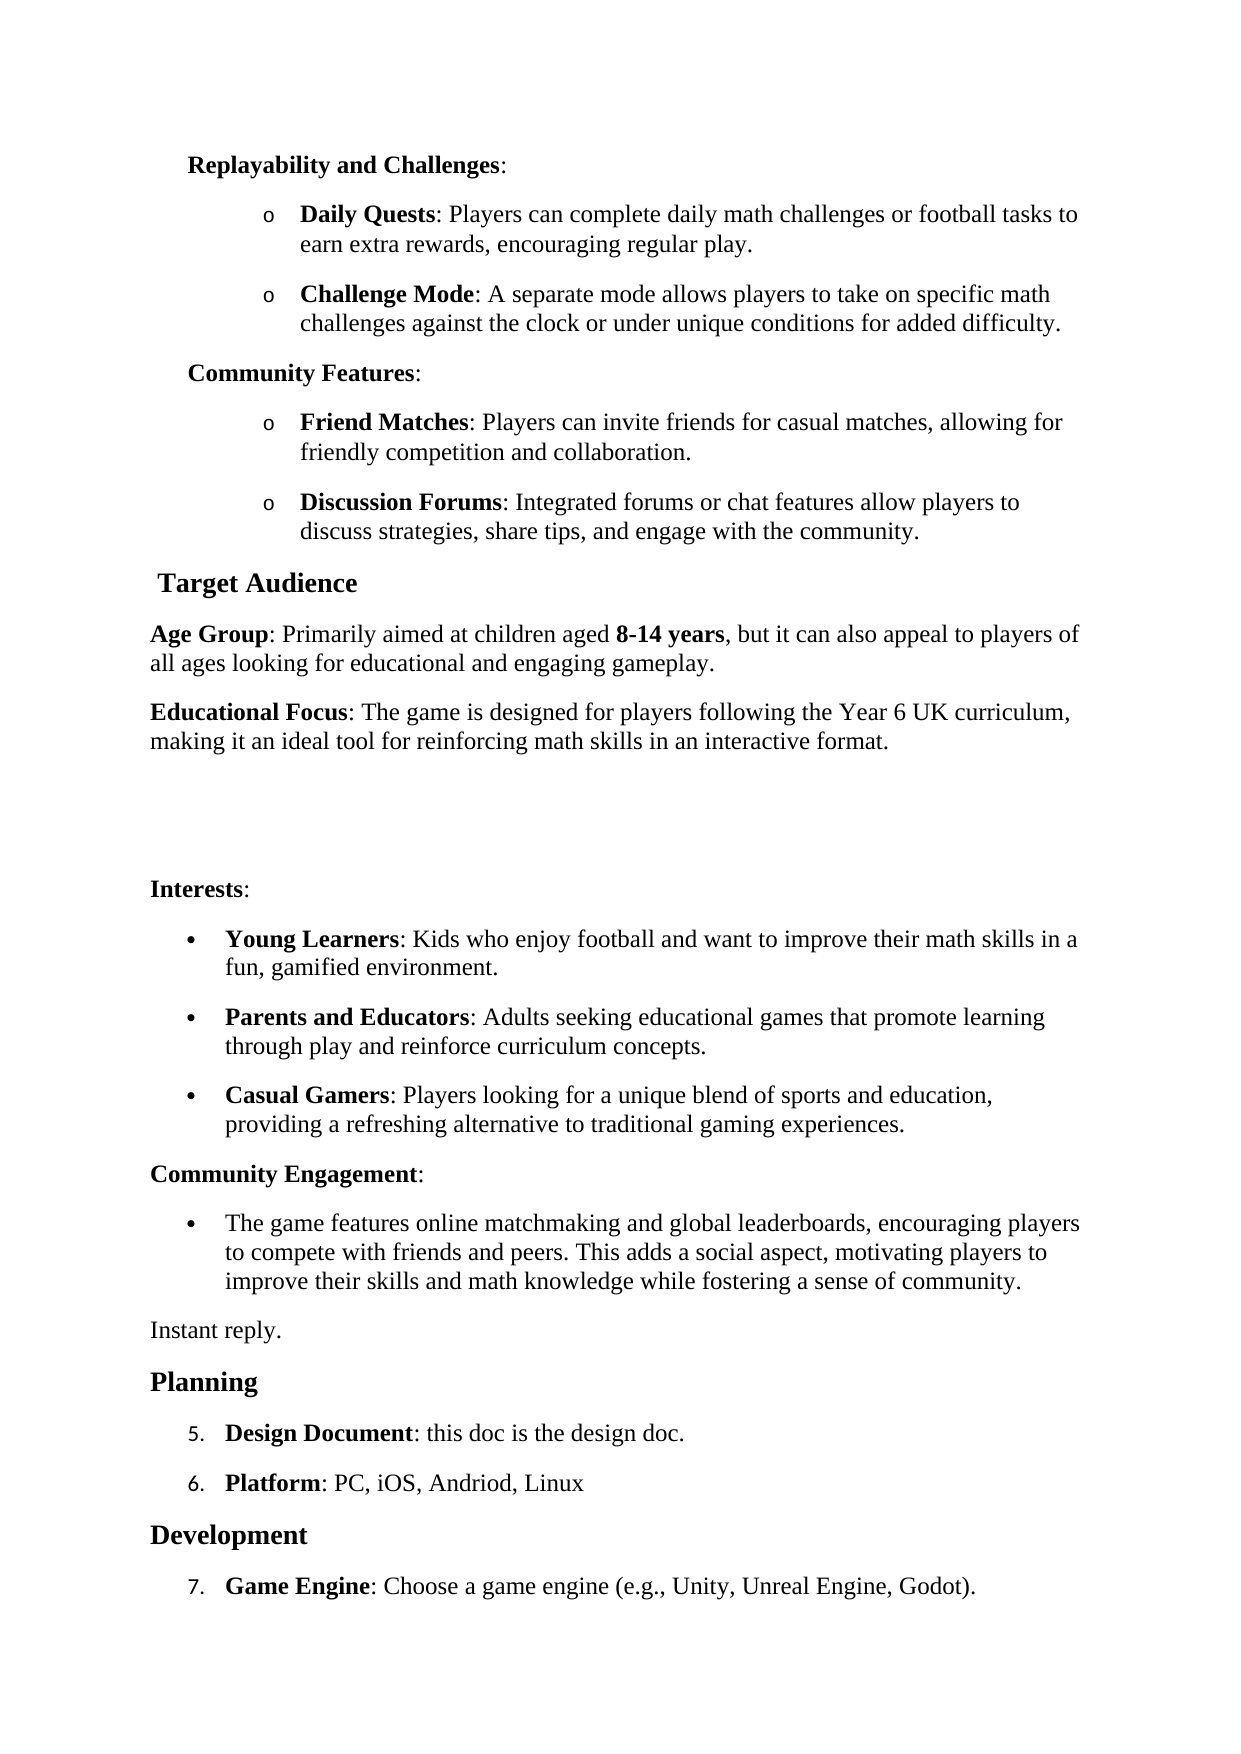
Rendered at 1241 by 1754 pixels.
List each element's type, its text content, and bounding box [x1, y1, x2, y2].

subtitle Target Audience [150, 566, 1090, 598]
list Friend Matches: Players can invite friends for casual matches, allowing for friendly competition and collaboration. [262, 407, 1090, 466]
subtitle Planning [150, 1365, 1090, 1397]
text Instant reply. [150, 1315, 1090, 1344]
list Challenge Mode: A separate mode allows players to take on specific math challenges against the clock or under unique conditions for added difficulty. [262, 279, 1090, 337]
text Community Features: [187, 358, 1090, 387]
text Age Group: Primarily aimed at children aged 8-14 years, but it can also appeal to players of all ages looking for educational and engaging gameplay. [150, 619, 1090, 677]
list Daily Quests: Players can complete daily math challenges or football tasks to earn extra rewards, encouraging regular play. [262, 199, 1090, 258]
text Replayability and Challenges: [187, 150, 1090, 179]
list Game Engine: Choose a game engine (e.g., Unity, Unreal Engine, Godot). [187, 1571, 1090, 1600]
text Community Engagement: [150, 1159, 1090, 1187]
list Platform: PC, iOS, Andriod, Linux [187, 1468, 1090, 1497]
list Discussion Forums: Integrated forums or chat features allow players to discuss strategies, share tips, and engage with the community. [262, 487, 1090, 545]
text Interests: [150, 874, 1090, 903]
list The game features online matchmaking and global leaderboards, encouraging players to compete with friends and peers. This adds a social aspect, motivating players to improve their skills and math knowledge while fostering a sense of community. [187, 1208, 1090, 1294]
list Design Document: this doc is the design doc. [187, 1418, 1090, 1447]
list Casual Gamers: Players looking for a unique blend of sports and education, providing a refreshing alternative to traditional gaming experiences. [187, 1080, 1090, 1138]
text Educational Focus: The game is designed for players following the Year 6 UK curriculum, making it an ideal tool for reinforcing math skills in an interactive format. [150, 697, 1090, 755]
list Young Learners: Kids who enjoy football and want to improve their math skills in a fun, gamified environment. [187, 924, 1090, 981]
subtitle Development [150, 1518, 1090, 1550]
list Parents and Educators: Adults seeking educational games that promote learning through play and reinforce curriculum concepts. [187, 1002, 1090, 1059]
